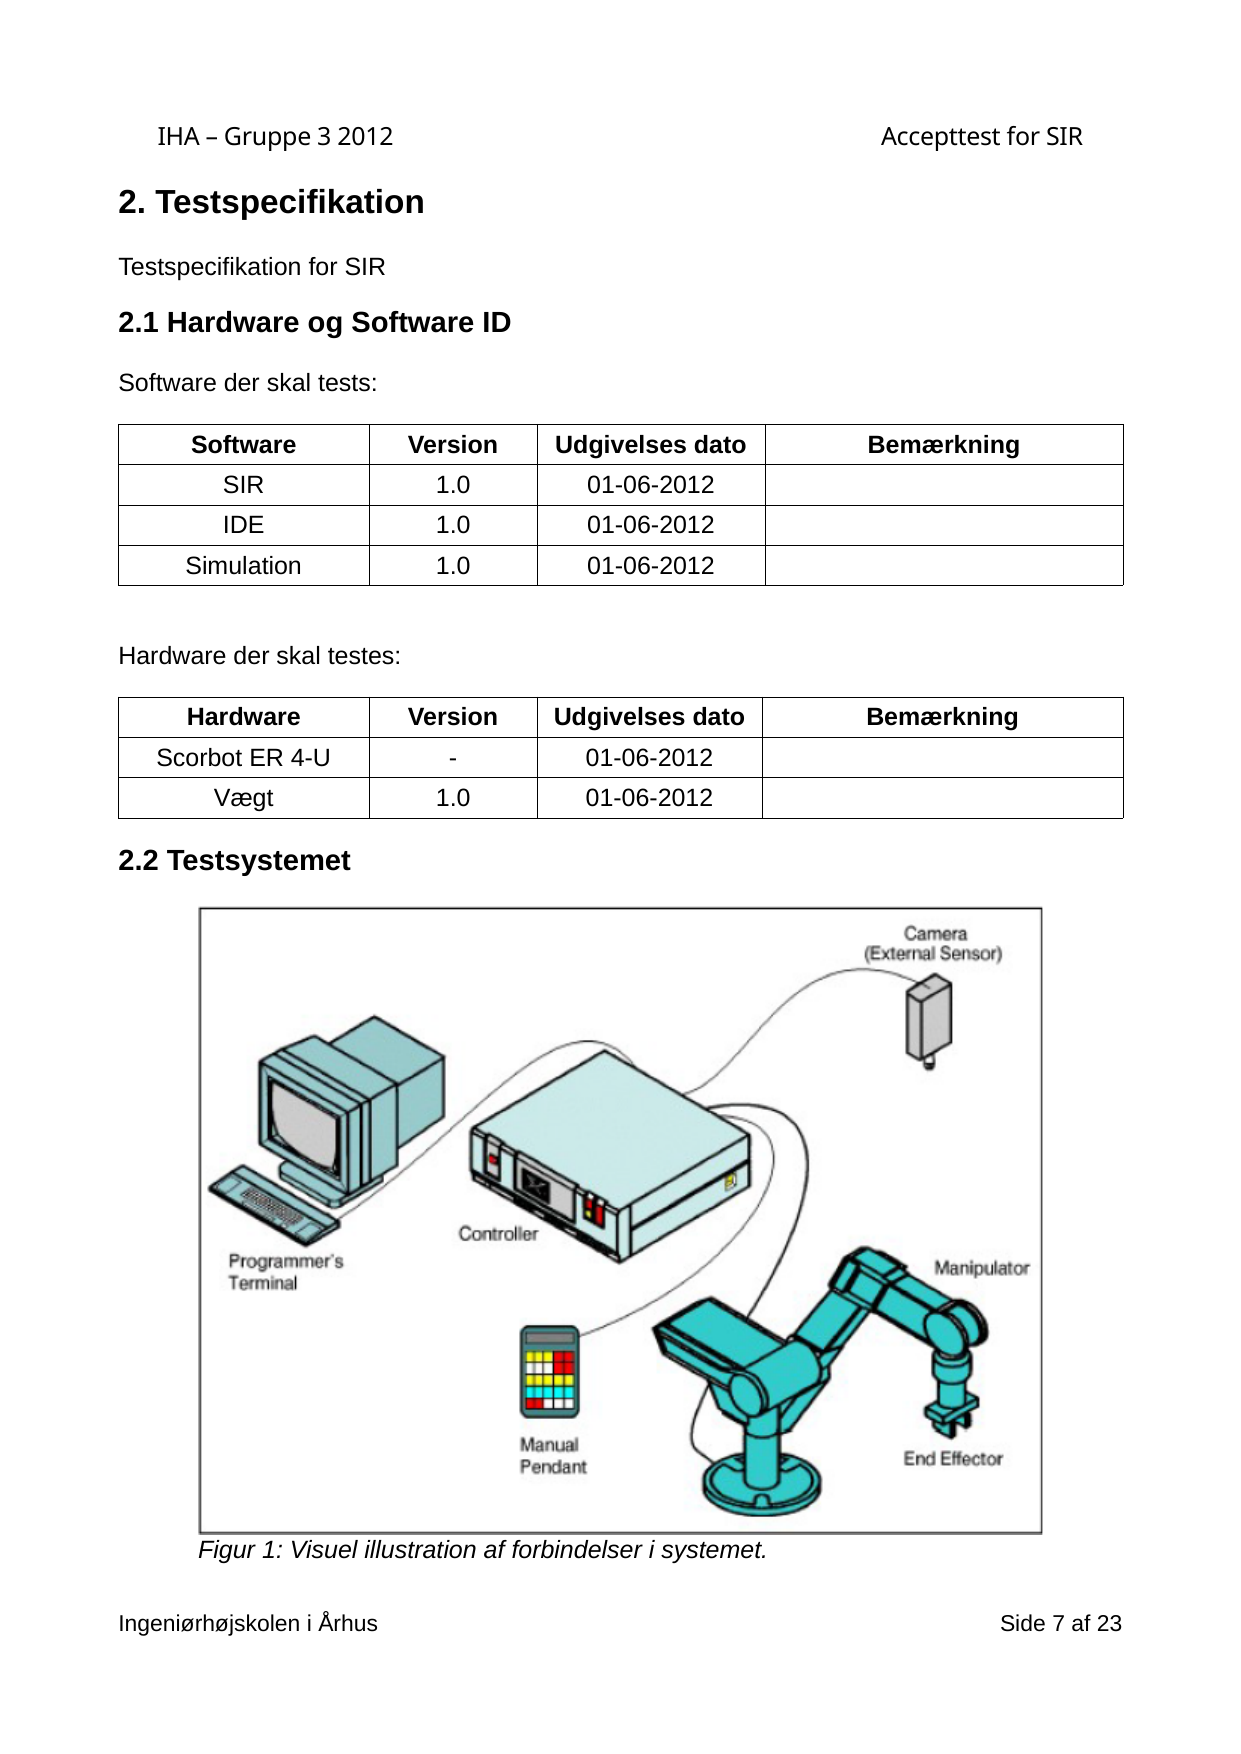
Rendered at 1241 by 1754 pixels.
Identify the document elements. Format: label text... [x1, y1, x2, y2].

table_header Udgivelses dato [538, 425, 765, 464]
table_header Hardware [119, 698, 369, 737]
subtitle 2. Testspecifikation [118, 182, 1122, 220]
text Figur 1: Visuel illustration af forbindelser i systemet. [198, 1535, 1042, 1563]
table_cell 01-06-2012 [538, 738, 762, 777]
table_header Software [119, 425, 369, 464]
table_cell Vægt [119, 778, 369, 817]
subtitle 2.1 Hardware og Software ID [118, 306, 1122, 339]
table_header Udgivelses dato [538, 698, 762, 737]
table_cell 01-06-2012 [538, 778, 762, 817]
table_header Bemærkning [763, 698, 1123, 737]
table_cell 01-06-2012 [538, 506, 765, 545]
text Hardware der skal testes: [118, 641, 1122, 670]
table_cell [766, 506, 1123, 545]
table_cell 01-06-2012 [538, 546, 765, 585]
subtitle 2.2 Testsystemet [118, 843, 1122, 876]
text Testspecifikation for SIR [118, 252, 1122, 281]
table_cell 1.0 [370, 465, 537, 504]
table_cell 1.0 [370, 778, 537, 817]
table_cell IDE [119, 506, 369, 545]
table_cell SIR [119, 465, 369, 504]
table_header Bemærkning [766, 425, 1123, 464]
table_cell [766, 546, 1123, 585]
table_cell - [370, 738, 537, 777]
table_cell 1.0 [370, 506, 537, 545]
table_cell Scorbot ER 4-U [119, 738, 369, 777]
table_header Version [370, 698, 537, 737]
table_cell 01-06-2012 [538, 465, 765, 504]
table_cell Simulation [119, 546, 369, 585]
table_header Version [370, 425, 537, 464]
table_cell [763, 778, 1123, 817]
table_cell [763, 738, 1123, 777]
picture [197, 905, 1043, 1535]
text Software der skal tests: [118, 368, 1122, 397]
table_cell 1.0 [370, 546, 537, 585]
table_cell [766, 465, 1123, 504]
